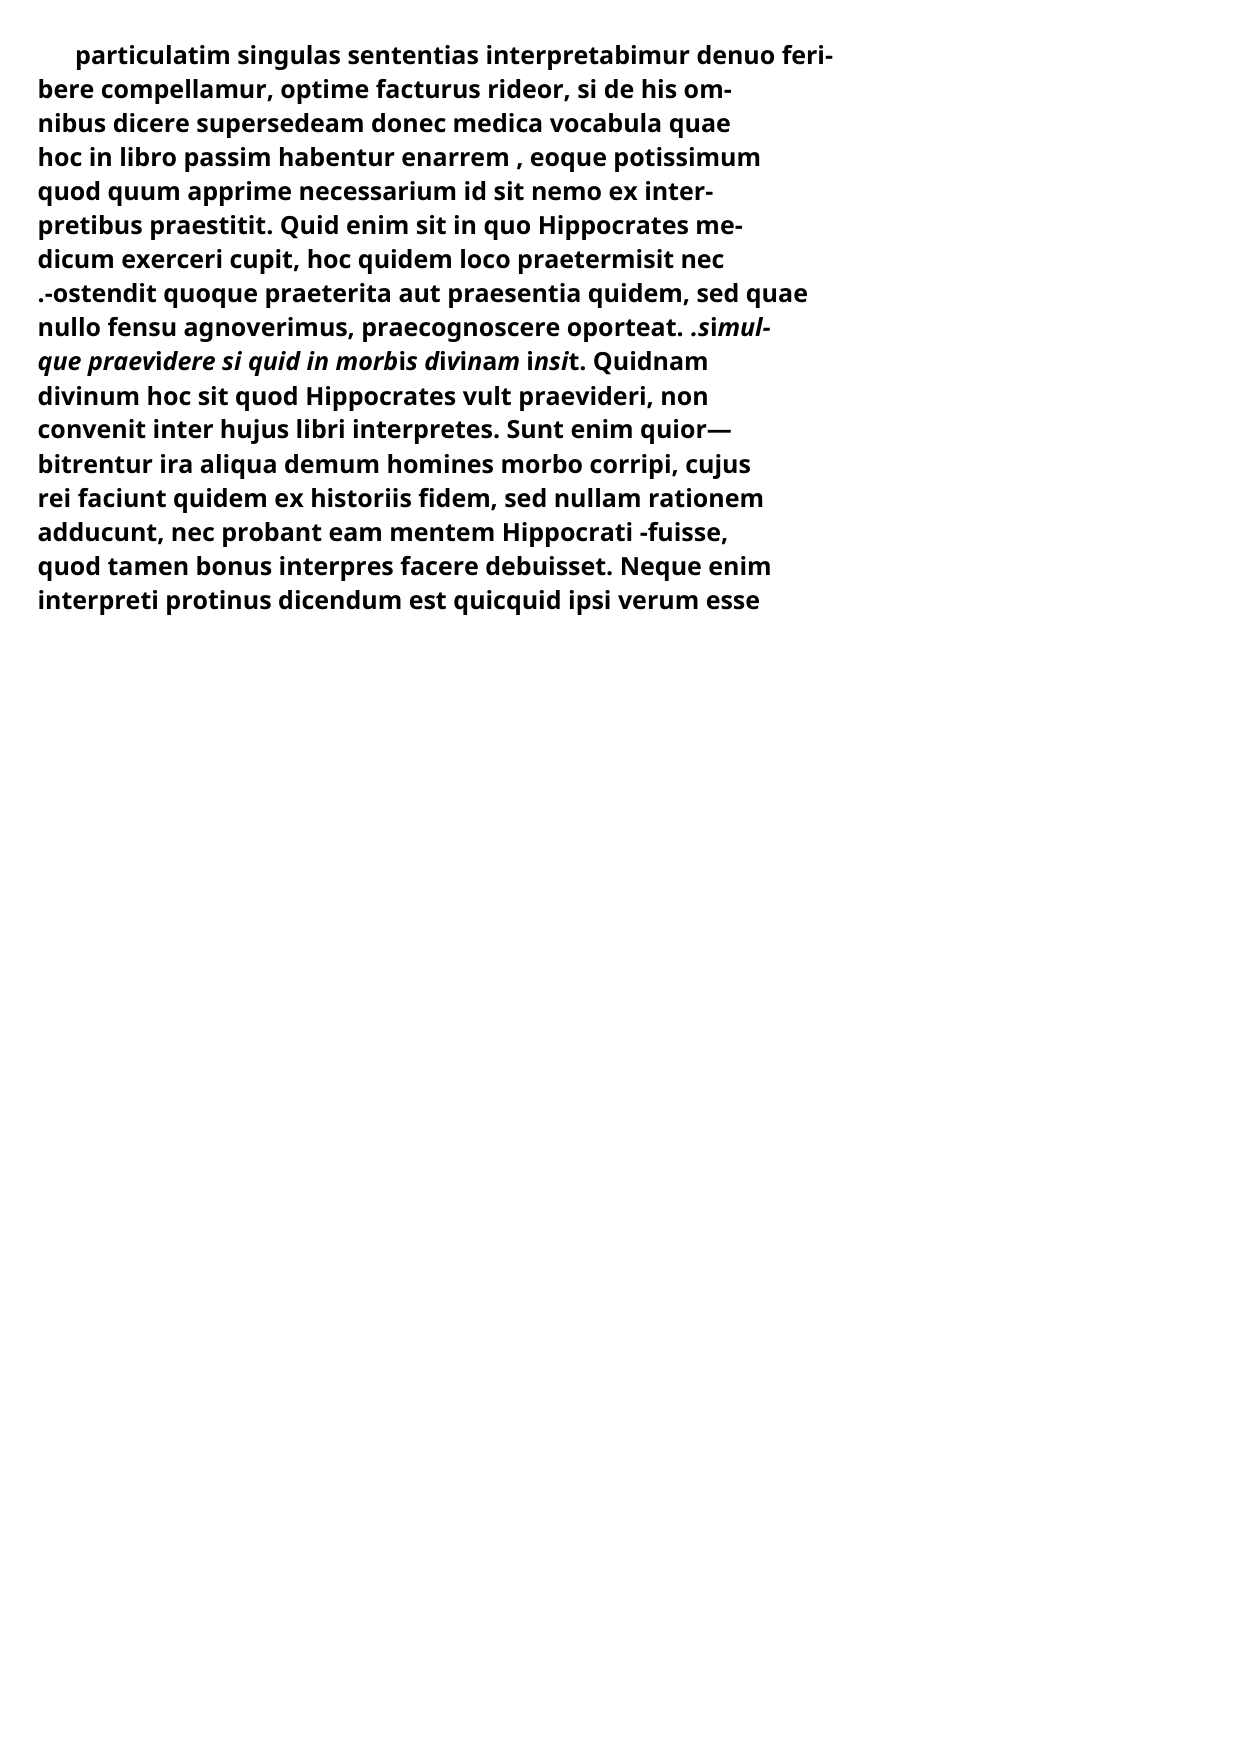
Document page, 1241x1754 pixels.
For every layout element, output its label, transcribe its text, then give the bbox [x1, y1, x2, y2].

text particulatim singulas sententias interpretabimur denuo feri- bere compellamur, optime facturus rideor, si de his om- nibus dicere supersedeam donec medica vocabula quae hoc in libro passim habentur enarrem , eoque potissimum quod quum apprime necessarium id sit nemo ex inter- pretibus praestitit. Quid enim sit in quo Hippocrates me- dicum exerceri cupit, hoc quidem loco praetermisit nec .-ostendit quoque praeterita aut praesentia quidem, sed quae nullo fensu agnoverimus, praecognoscere oporteat. .simul- que praevidere si quid in morbis divinam insit. Quidnam divinum hoc sit quod Hippocrates vult praevideri, non convenit inter hujus libri interpretes. Sunt enim quior— bitrentur ira aliqua demum homines morbo corripi, cujus rei faciunt quidem ex historiis fidem, sed nullam rationem adducunt, nec probant eam mentem Hippocrati -fuisse, quod tamen bonus interpres facere debuisset. Neque enim interpreti protinus dicendum est quicquid ipsi verum esse [37, 37, 1203, 617]
